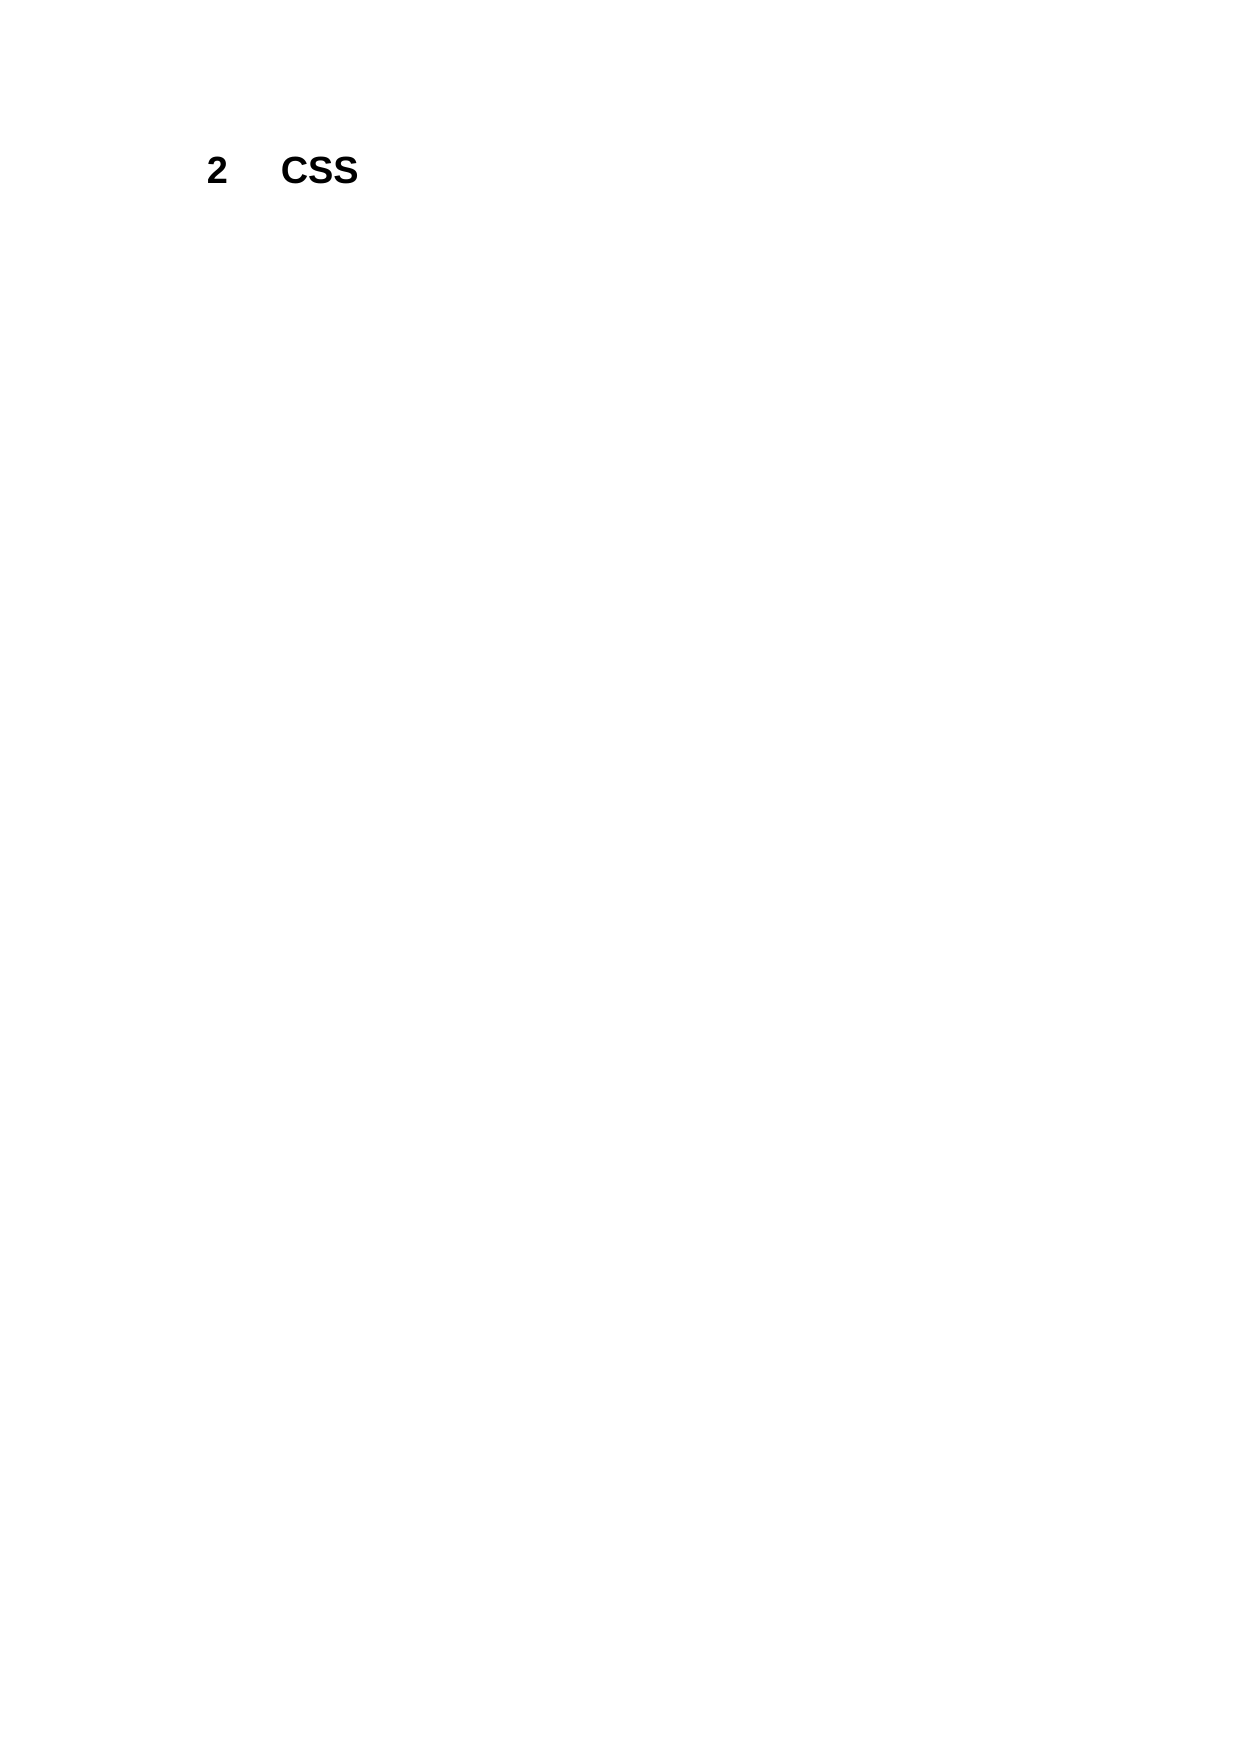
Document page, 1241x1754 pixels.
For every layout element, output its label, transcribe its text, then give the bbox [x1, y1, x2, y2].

subtitle CSS [207, 148, 1122, 191]
